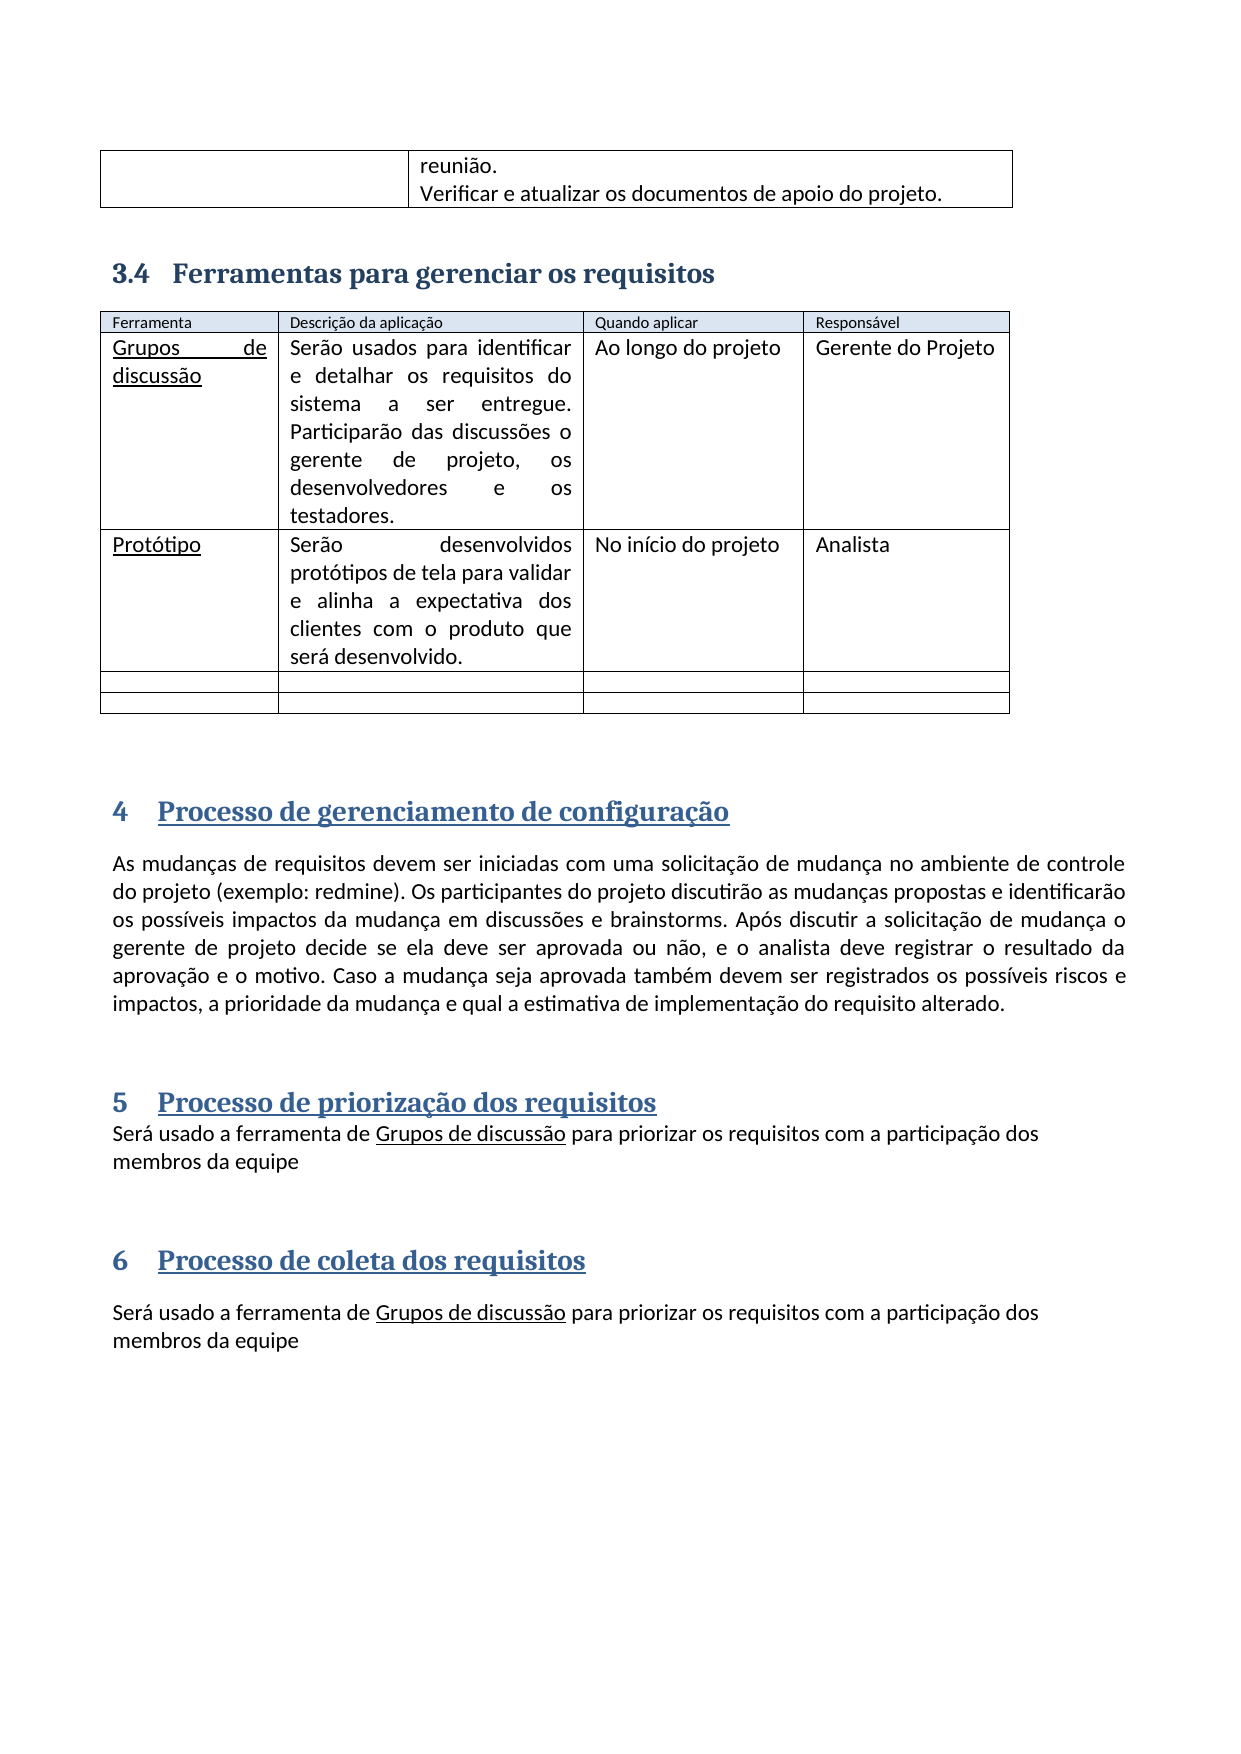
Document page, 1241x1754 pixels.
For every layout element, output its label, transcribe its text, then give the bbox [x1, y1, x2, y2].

table_cell Analista [804, 530, 1009, 671]
subtitle Ferramentas para gerenciar os requisitos [112, 257, 1128, 291]
table_cell [101, 693, 278, 713]
table_header Ferramenta [101, 312, 278, 332]
table_cell Protótipo [101, 530, 278, 671]
subtitle Processo de coleta dos requisitos [112, 1244, 1128, 1278]
table_cell Ao longo do projeto [584, 333, 803, 529]
table_cell [101, 672, 278, 692]
subtitle Processo de priorização dos requisitos [112, 1086, 1128, 1119]
table_cell [279, 672, 583, 692]
table_cell No início do projeto [584, 530, 803, 671]
table_header Descrição da aplicação [279, 312, 583, 332]
table_cell [584, 693, 803, 713]
table_cell [804, 672, 1009, 692]
text Será usado a ferramenta de Grupos de discussão para priorizar os requisitos com a participação dos membros da equipe [112, 1119, 1128, 1176]
table_cell [804, 693, 1009, 713]
table_cell Gerente do Projeto [804, 333, 1009, 529]
table_cell Grupos de discussão [101, 333, 278, 529]
table_cell [584, 672, 803, 692]
table_cell Serão usados para identificar e detalhar os requisitos do sistema a ser entregue. Participarão das discussões o gerente de projeto, os desenvolvedores e os testadores. [279, 333, 583, 529]
text Será usado a ferramenta de Grupos de discussão para priorizar os requisitos com a participação dos membros da equipe [112, 1298, 1128, 1354]
table_cell [101, 151, 408, 207]
table_header Quando aplicar [584, 312, 803, 332]
table_cell reunião. Verificar e atualizar os documentos de apoio do projeto. [409, 151, 1012, 207]
table_cell [279, 693, 583, 713]
table_cell Serão desenvolvidos protótipos de tela para validar e alinha a expectativa dos clientes com o produto que será desenvolvido. [279, 530, 583, 671]
subtitle Processo de gerenciamento de configuração [112, 795, 1128, 829]
table_header Responsável [804, 312, 1009, 332]
text As mudanças de requisitos devem ser iniciadas com uma solicitação de mudança no ambiente de controle do projeto (exemplo: redmine). Os participantes do projeto discutirão as mudanças propostas e identificarão os possíveis impactos da mudança em discussões e brainstorms. Após discutir a solicitação de mudança o gerente de projeto decide se ela deve ser aprovada ou não, e o analista deve registrar o resultado da aprovação e o motivo. Caso a mudança seja aprovada também devem ser registrados os possíveis riscos e impactos, a prioridade da mudança e qual a estimativa de implementação do requisito alterado. [112, 849, 1128, 1017]
